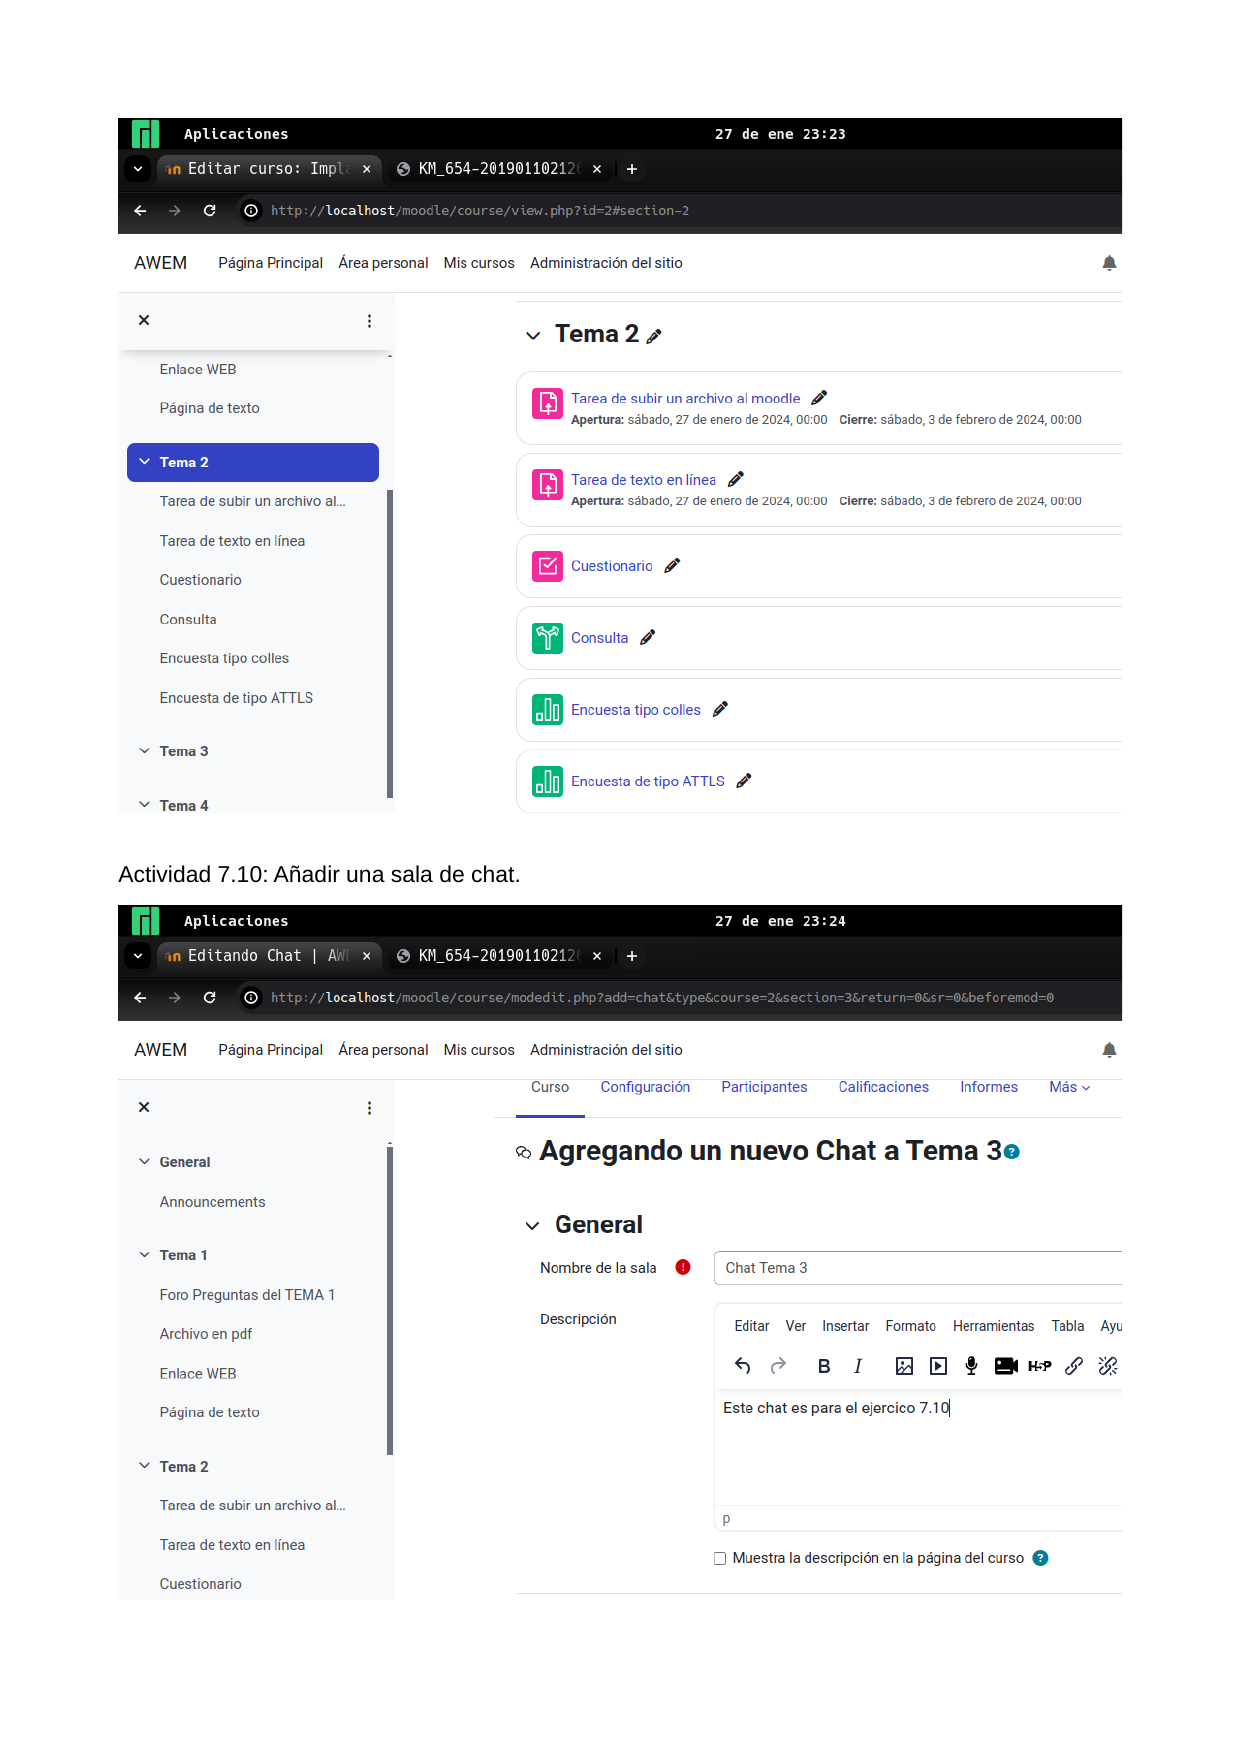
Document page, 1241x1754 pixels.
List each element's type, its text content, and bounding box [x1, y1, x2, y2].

text Actividad 7.10: Añadir una sala de chat. [118, 861, 1122, 887]
picture [118, 118, 1123, 813]
picture [118, 905, 1123, 1600]
